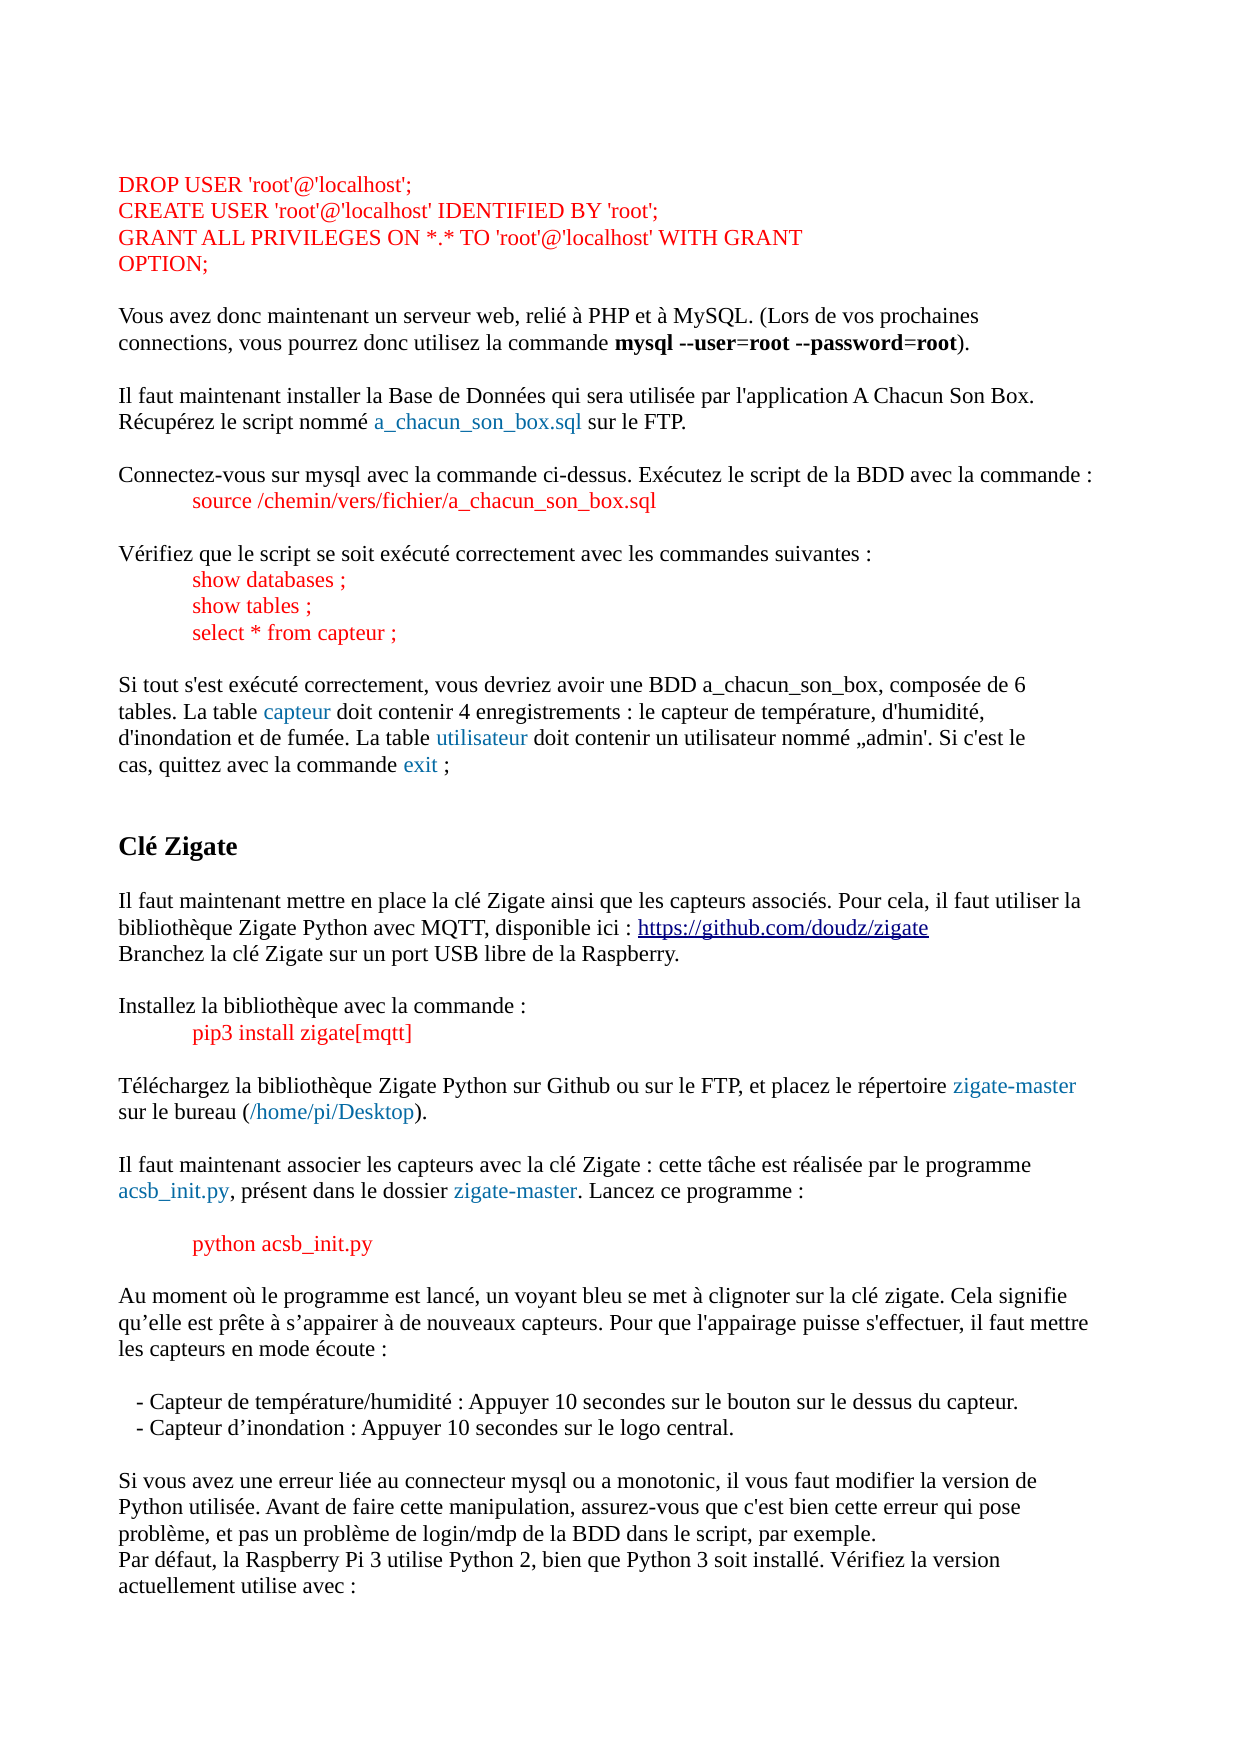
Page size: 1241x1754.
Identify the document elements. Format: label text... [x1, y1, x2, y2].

text - Capteur de température/humidité : Appuyer 10 secondes sur le bouton sur le dessus du capteur. - Capteur d’inondation : Appuyer 10 secondes sur le logo central. [118, 1362, 1122, 1441]
text Vous avez donc maintenant un serveur web, relié à PHP et à MySQL. (Lors de vos prochaines connections, vous pourrez donc utilisez la commande mysql --user=root --password=root). Il faut maintenant installer la Base de Données qui sera utilisée par l'application A Chacun Son Box. Récupérez le script nommé a_chacun_son_box.sql sur le FTP. Connectez-vous sur mysql avec la commande ci-dessus. Exécutez le script de la BDD avec la commande : source /chemin/vers/fichier/a_chacun_son_box.sql [118, 303, 1122, 513]
text Si tout s'est exécuté correctement, vous devriez avoir une BDD a_chacun_son_box, composée de 6 tables. La table capteur doit contenir 4 enregistrements : le capteur de température, d'humidité, d'inondation et de fumée. La table utilisateur doit contenir un utilisateur nommé „admin'. Si c'est le cas, quittez avec la commande exit ; [118, 645, 1122, 777]
text Si vous avez une erreur liée au connecteur mysql ou a monotonic, il vous faut modifier la version de Python utilisée. Avant de faire cette manipulation, assurez-vous que c'est bien cette erreur qui pose problème, et pas un problème de login/mdp de la BDD dans le script, par exemple. Par défaut, la Raspberry Pi 3 utilise Python 2, bien que Python 3 soit installé. Vérifiez la version actuellement utilise avec : [118, 1467, 1122, 1625]
text Clé Zigate Il faut maintenant mettre en place la clé Zigate ainsi que les capteurs associés. Pour cela, il faut utiliser la bibliothèque Zigate Python avec MQTT, disponible ici : https://github.com/doudz/zigate Branchez la clé Zigate sur un port USB libre de la Raspberry. Installez la bibliothèque avec la commande : pip3 install zigate[mqtt] Téléchargez la bibliothèque Zigate Python sur Github ou sur le FTP, et placez le répertoire zigate-master sur le bureau (/home/pi/Desktop). Il faut maintenant associer les capteurs avec la clé Zigate : cette tâche est réalisée par le programme acsb_init.py, présent dans le dossier zigate-master. Lancez ce programme : python acsb_init.py Au moment où le programme est lancé, un voyant bleu se met à clignoter sur la clé zigate. Cela signifie qu’elle est prête à s’appairer à de nouveaux capteurs. Pour que l'appairage puisse s'effectuer, il faut mettre les capteurs en mode écoute : [118, 830, 1122, 1362]
text Vérifiez que le script se soit exécuté correctement avec les commandes suivantes : show databases ; show tables ; select * from capteur ; [118, 513, 1122, 645]
text DROP USER 'root'@'localhost'; CREATE USER 'root'@'localhost' IDENTIFIED BY 'root'; GRANT ALL PRIVILEGES ON *.* TO 'root'@'localhost' WITH GRANT OPTION; [118, 144, 1122, 276]
